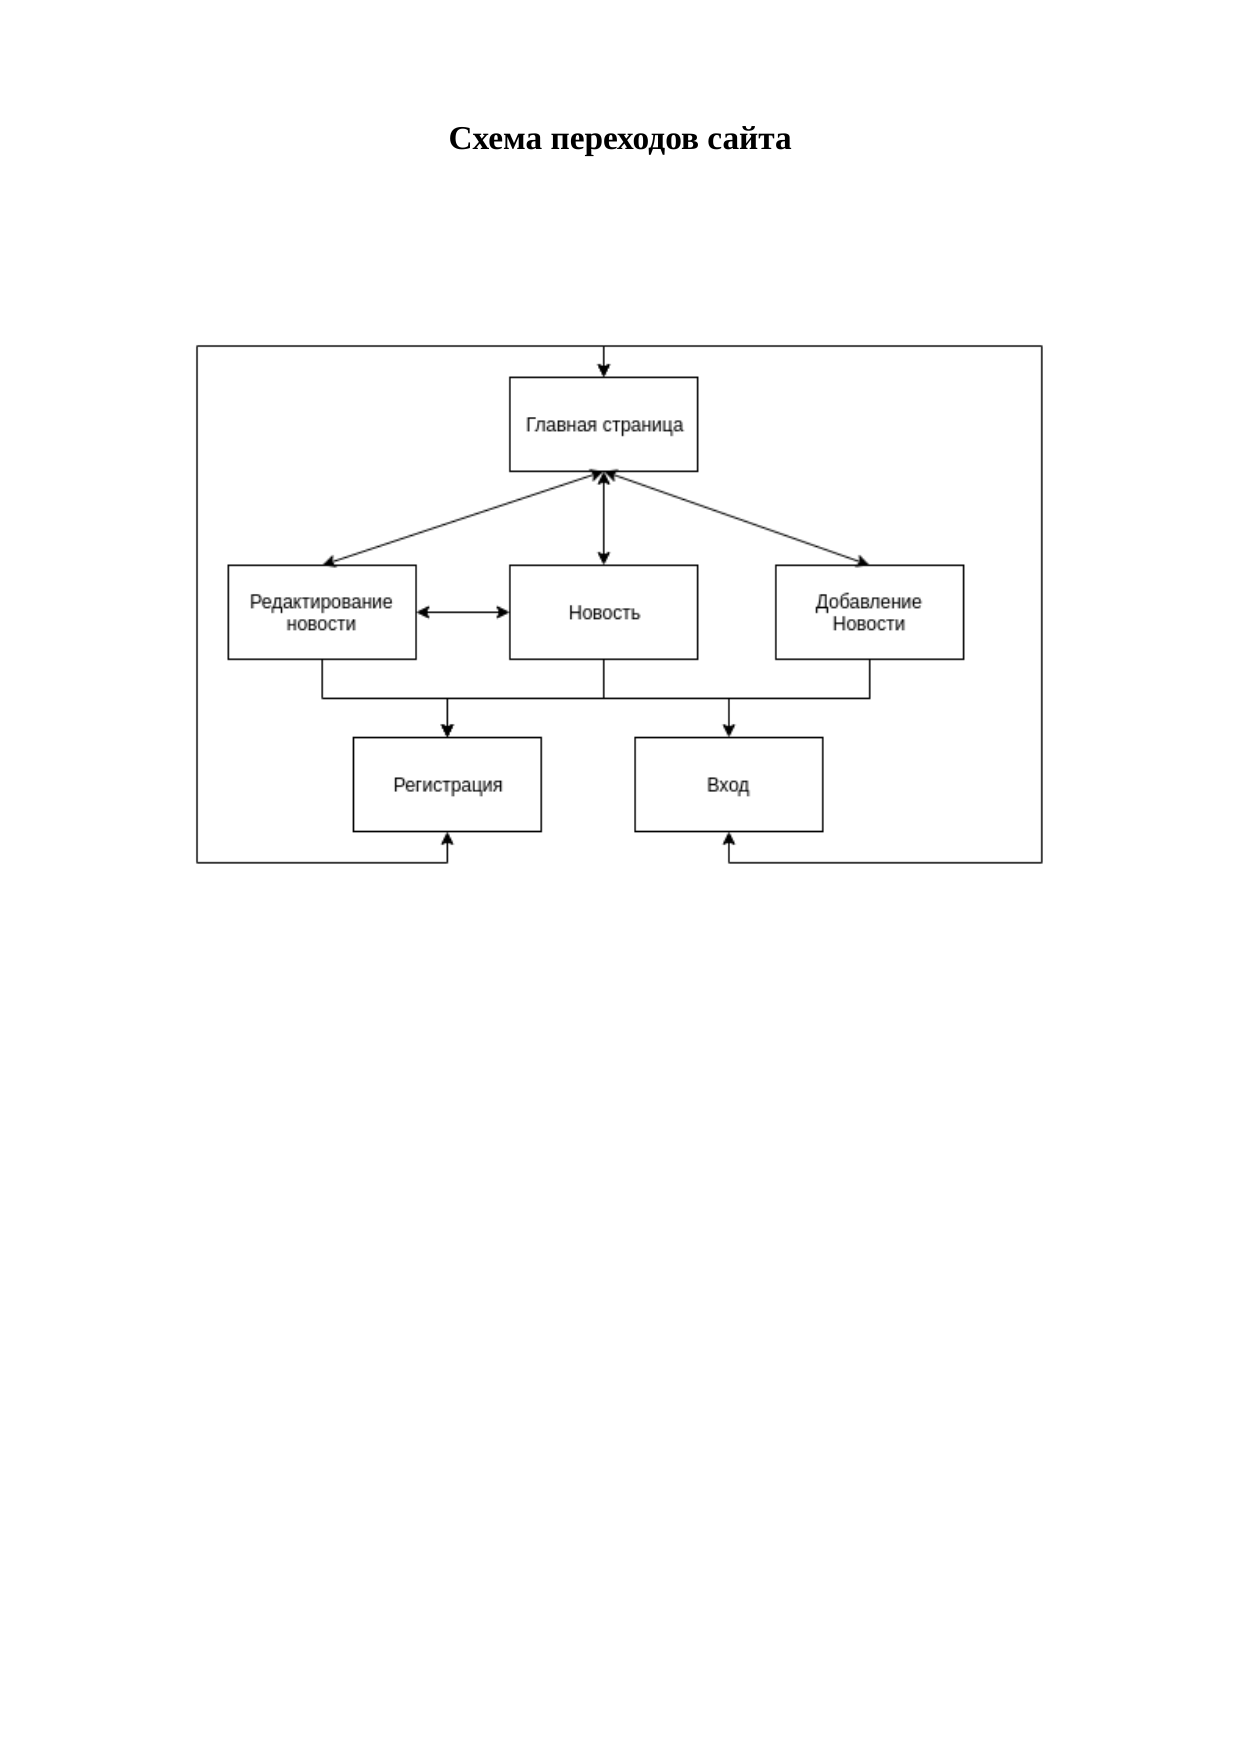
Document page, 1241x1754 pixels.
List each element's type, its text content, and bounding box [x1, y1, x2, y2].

picture [184, 333, 1057, 878]
text Схема переходов сайта [118, 118, 1122, 156]
